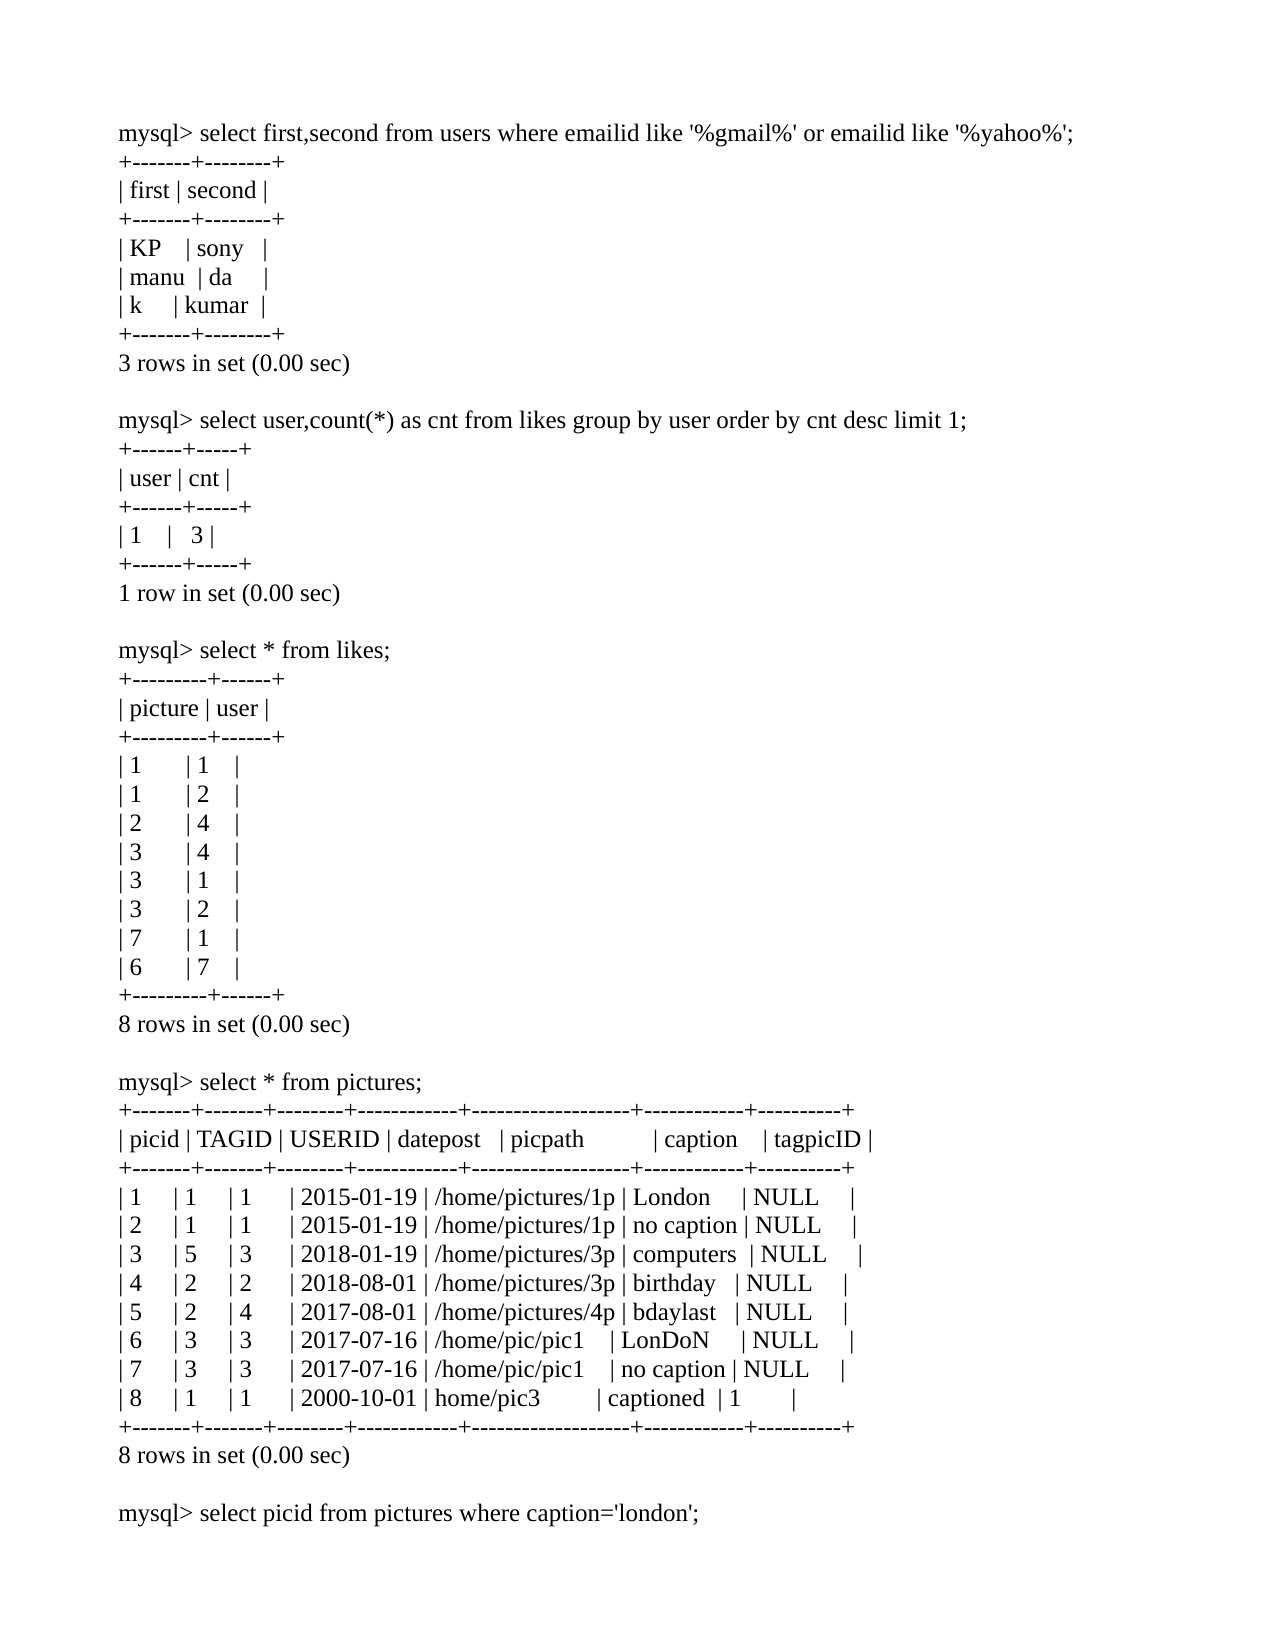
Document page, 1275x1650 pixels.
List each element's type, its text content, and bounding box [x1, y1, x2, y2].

text +-------+--------+ [118, 147, 1157, 176]
text | 6 | 7 | [118, 952, 1157, 981]
text mysql> select user,count(*) as cnt from likes group by user order by cnt desc limit 1; [118, 406, 1157, 434]
text | 3 | 1 | [118, 866, 1157, 894]
text | KP | sony | [118, 233, 1157, 262]
text +------+-----+ [118, 434, 1157, 463]
text | 3 | 2 | [118, 894, 1157, 923]
text | 1 | 1 | [118, 751, 1157, 779]
text | 4 | 2 | 2 | 2018-08-01 | /home/pictures/3p | birthday | NULL | [118, 1268, 1157, 1297]
text | 3 | 4 | [118, 837, 1157, 866]
text +------+-----+ [118, 492, 1157, 521]
text 8 rows in set (0.00 sec) [118, 1441, 1157, 1469]
text | 1 | 1 | 1 | 2015-01-19 | /home/pictures/1p | London | NULL | [118, 1182, 1157, 1211]
text +-------+-------+--------+------------+-------------------+------------+----------+ [118, 1096, 1157, 1124]
text mysql> select * from pictures; [118, 1067, 1157, 1096]
text | picture | user | [118, 693, 1157, 722]
text | 2 | 4 | [118, 808, 1157, 837]
text 8 rows in set (0.00 sec) [118, 1009, 1157, 1038]
text mysql> select first,second from users where emailid like '%gmail%' or emailid like '%yahoo%'; [118, 118, 1157, 147]
text mysql> select picid from pictures where caption='london'; [118, 1498, 1157, 1527]
text | 8 | 1 | 1 | 2000-10-01 | home/pic3 | captioned | 1 | [118, 1383, 1157, 1412]
text mysql> select * from likes; [118, 636, 1157, 664]
text | 6 | 3 | 3 | 2017-07-16 | /home/pic/pic1 | LonDoN | NULL | [118, 1326, 1157, 1354]
text | 1 | 3 | [118, 521, 1157, 549]
text | user | cnt | [118, 463, 1157, 492]
text | 3 | 5 | 3 | 2018-01-19 | /home/pictures/3p | computers | NULL | [118, 1239, 1157, 1268]
text +-------+-------+--------+------------+-------------------+------------+----------+ [118, 1412, 1157, 1441]
text +---------+------+ [118, 981, 1157, 1009]
text | 5 | 2 | 4 | 2017-08-01 | /home/pictures/4p | bdaylast | NULL | [118, 1297, 1157, 1326]
text +-------+--------+ [118, 319, 1157, 348]
text | 2 | 1 | 1 | 2015-01-19 | /home/pictures/1p | no caption | NULL | [118, 1211, 1157, 1239]
text 1 row in set (0.00 sec) [118, 578, 1157, 607]
text | 7 | 3 | 3 | 2017-07-16 | /home/pic/pic1 | no caption | NULL | [118, 1354, 1157, 1383]
text | manu | da | [118, 262, 1157, 291]
text +-------+--------+ [118, 204, 1157, 233]
text | k | kumar | [118, 291, 1157, 319]
text +-------+-------+--------+------------+-------------------+------------+----------+ [118, 1153, 1157, 1182]
text +------+-----+ [118, 549, 1157, 578]
text +---------+------+ [118, 664, 1157, 693]
text | picid | TAGID | USERID | datepost | picpath | caption | tagpicID | [118, 1124, 1157, 1153]
text | first | second | [118, 176, 1157, 204]
text +---------+------+ [118, 722, 1157, 751]
text | 1 | 2 | [118, 779, 1157, 808]
text | 7 | 1 | [118, 923, 1157, 952]
text 3 rows in set (0.00 sec) [118, 348, 1157, 377]
